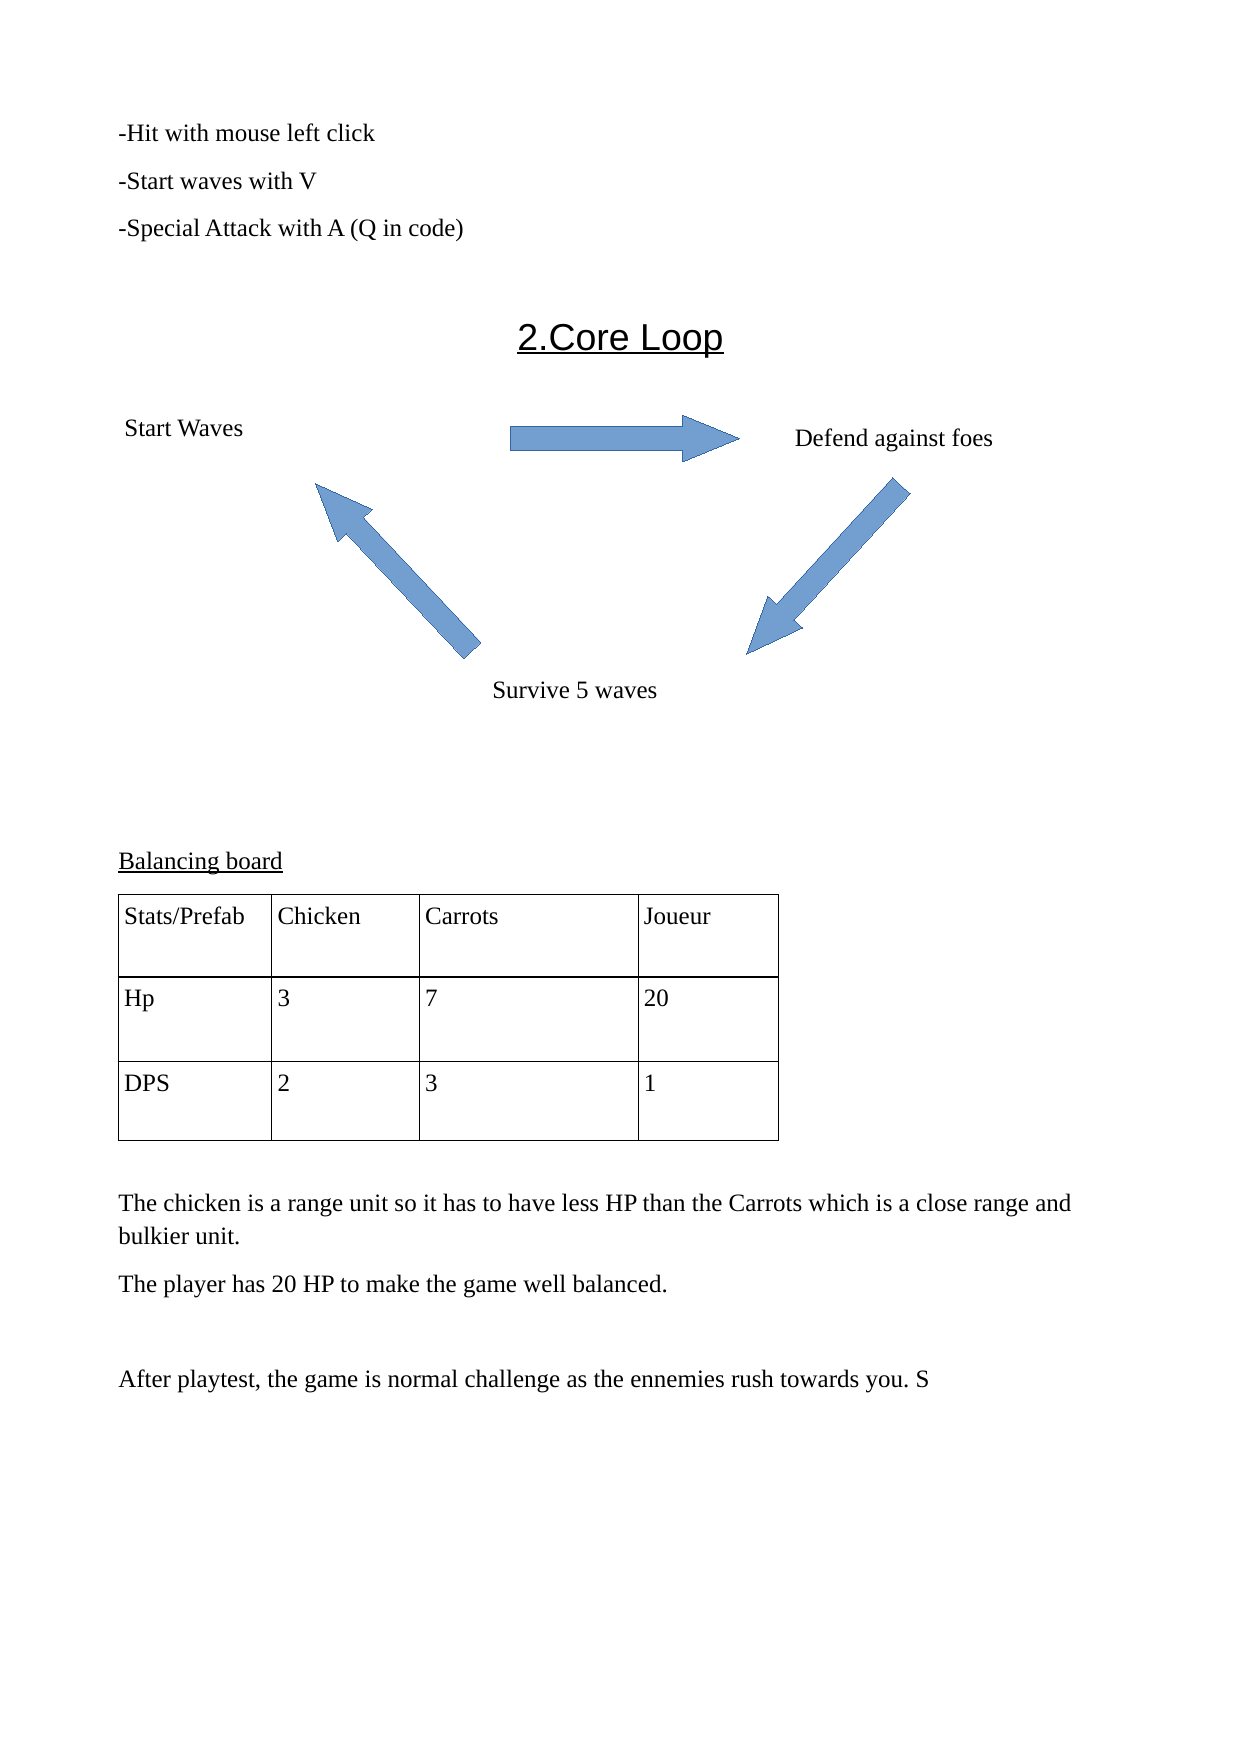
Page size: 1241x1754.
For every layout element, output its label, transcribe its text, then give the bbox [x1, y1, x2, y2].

table_cell 3 [272, 978, 419, 1061]
text The chicken is a range unit so it has to have less HP than the Carrots which is a close range and bulkier unit. [118, 1188, 1122, 1250]
subtitle 2.Core Loop [118, 315, 1122, 358]
text The player has 20 HP to make the game well balanced. [118, 1269, 1122, 1298]
table_header Chicken [272, 895, 419, 976]
text -Start waves with V [118, 166, 1122, 194]
table_cell 7 [420, 978, 638, 1061]
table_cell Hp [119, 978, 271, 1061]
table_header Carrots [420, 895, 638, 976]
table_cell 3 [420, 1062, 638, 1140]
table_cell 20 [639, 978, 778, 1061]
table_cell 2 [272, 1062, 419, 1140]
text -Hit with mouse left click [118, 118, 1122, 147]
text -Special Attack with A (Q in code) [118, 213, 1122, 242]
text Balancing board [118, 846, 1122, 875]
table_header Stats/Prefab [119, 895, 271, 976]
table_cell DPS [119, 1062, 271, 1140]
table_header Joueur [639, 895, 778, 976]
text After playtest, the game is normal challenge as the ennemies rush towards you. S [118, 1364, 1122, 1393]
table_cell 1 [639, 1062, 778, 1140]
